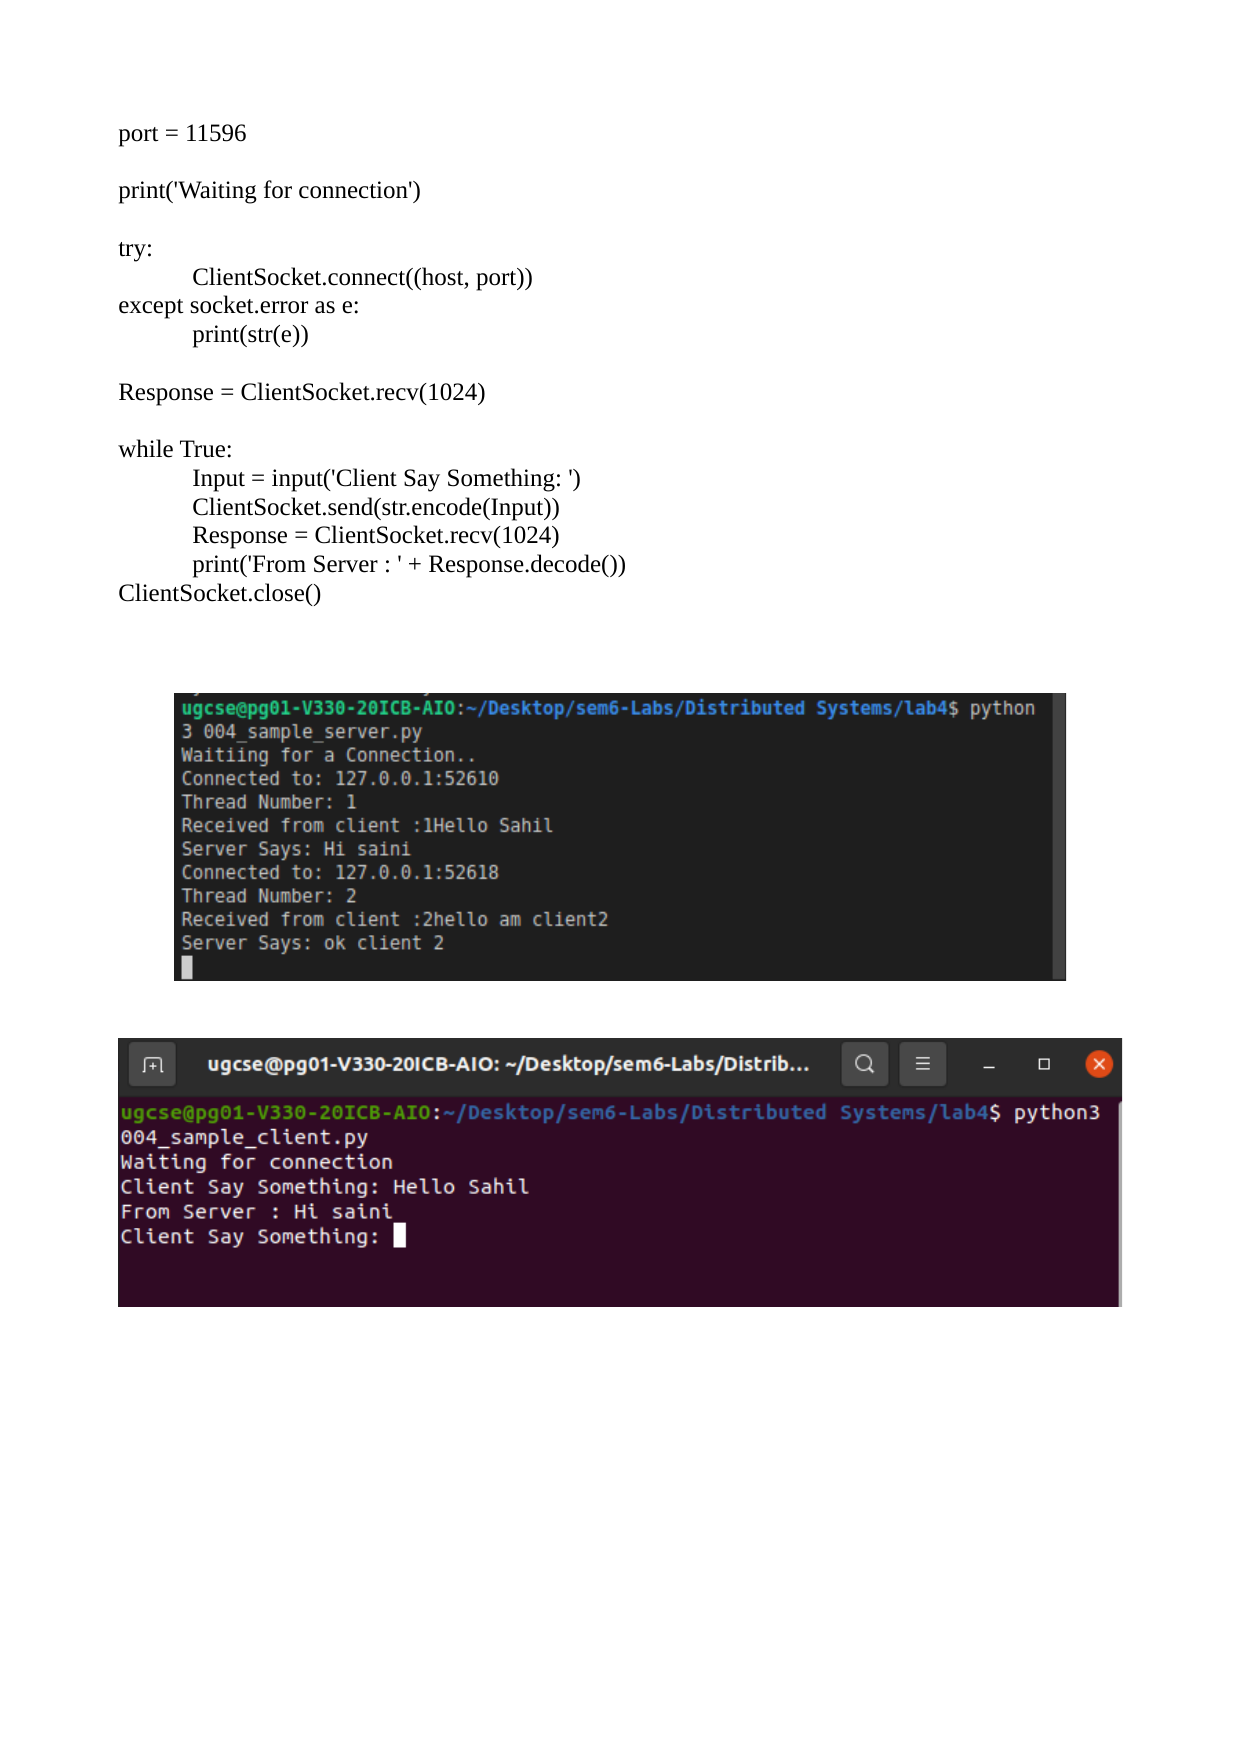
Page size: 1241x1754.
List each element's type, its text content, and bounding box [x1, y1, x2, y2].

text Response = ClientSocket.recv(1024) [118, 521, 1122, 549]
text ClientSocket.connect((host, port)) [118, 262, 1122, 291]
text print('From Server : ' + Response.decode()) [118, 549, 1122, 578]
text Response = ClientSocket.recv(1024) [118, 377, 1122, 406]
text Input = input('Client Say Something: ') [118, 463, 1122, 492]
text ClientSocket.close() [118, 578, 1122, 607]
picture [118, 1038, 1123, 1307]
text port = 11596 [118, 118, 1122, 147]
text except socket.error as e: [118, 291, 1122, 319]
text ClientSocket.send(str.encode(Input)) [118, 492, 1122, 521]
text print(str(e)) [118, 319, 1122, 348]
text while True: [118, 434, 1122, 463]
picture [174, 693, 1067, 981]
text print('Waiting for connection') [118, 176, 1122, 204]
text try: [118, 233, 1122, 262]
